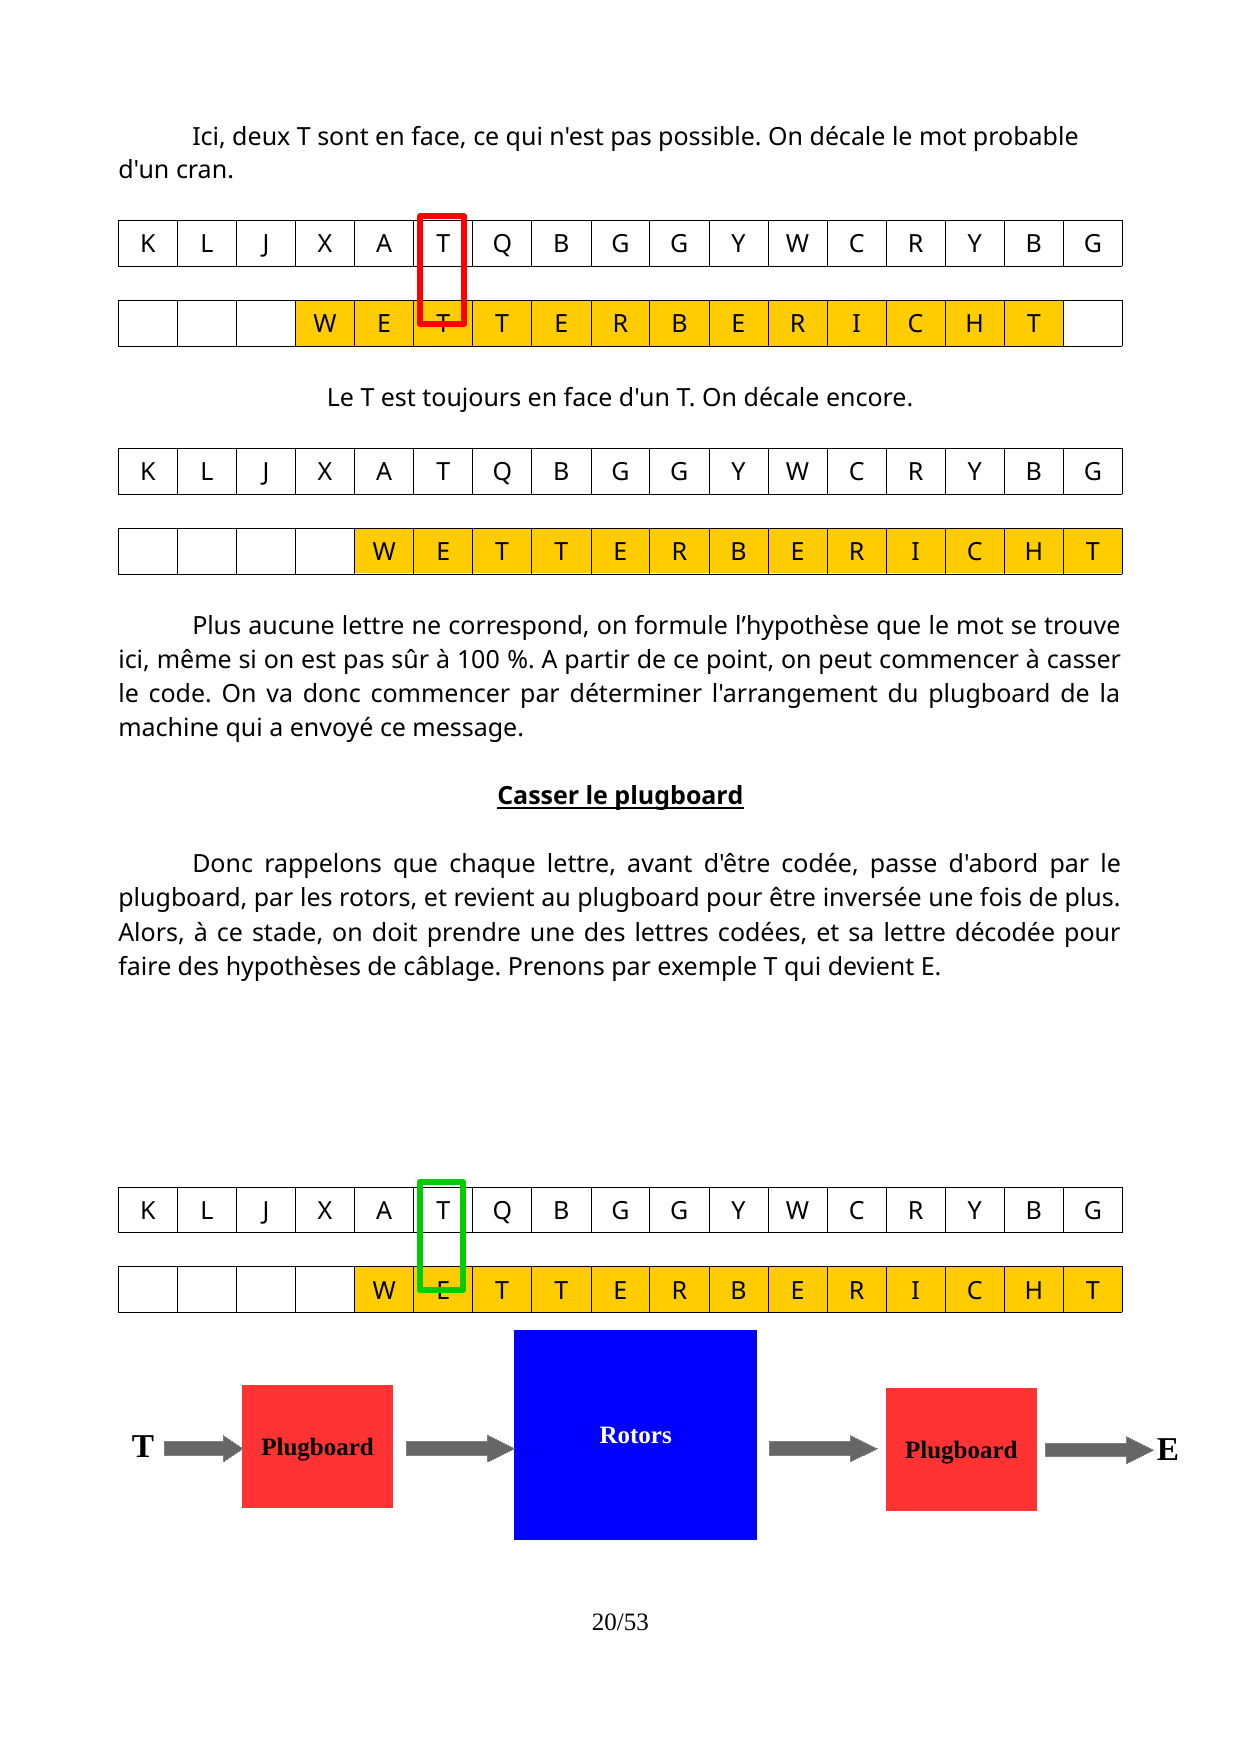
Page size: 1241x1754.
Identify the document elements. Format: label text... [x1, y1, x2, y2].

table_header C [946, 529, 1004, 573]
table_header T [1064, 1267, 1122, 1312]
table_header X [296, 221, 354, 266]
table_header T [473, 529, 531, 573]
table_header Q [473, 221, 531, 266]
table_header J [237, 1188, 295, 1232]
table_header [467, 221, 472, 266]
table_header R [887, 221, 945, 266]
table_header I [887, 1267, 945, 1312]
table_header Y [710, 1188, 768, 1232]
table_header Q [473, 1188, 531, 1232]
table_header R [828, 1267, 886, 1312]
table_header K [119, 449, 177, 494]
table_header R [887, 449, 945, 494]
table_header B [1005, 449, 1063, 494]
table_header L [178, 449, 236, 494]
table_header [119, 301, 177, 346]
table_header T [532, 1267, 591, 1312]
table_header G [650, 1188, 709, 1232]
table_header C [946, 1267, 1004, 1312]
table_header R [769, 301, 827, 346]
text Donc rappelons que chaque lettre, avant d'être codée, passe d'abord par le plugboard, par les rotors, et revient au plugboard pour être inversée une fois de plus. Alors, à ce stade, on doit prendre une des lettres codées, et sa lettre décodée pour faire des hypothèses de câblage. Prenons par exemple T qui devient E. [118, 846, 1122, 982]
table_header H [1005, 529, 1063, 573]
table_header G [650, 449, 709, 494]
table_header X [296, 449, 354, 494]
table_header B [1005, 221, 1063, 266]
table_header B [532, 1188, 591, 1232]
table_header G [1064, 1188, 1122, 1232]
table_header E [769, 1267, 827, 1312]
table_header A [355, 221, 413, 266]
table_header R [828, 529, 886, 573]
table_header E [355, 301, 413, 346]
table_header G [1064, 221, 1122, 266]
table_header Y [946, 221, 1004, 266]
table_header T [423, 221, 461, 266]
table_header [466, 1188, 472, 1232]
table_header G [650, 221, 709, 266]
table_header E [532, 301, 591, 346]
table_header W [296, 301, 354, 346]
table_header K [119, 1188, 177, 1232]
table_header C [828, 1188, 886, 1232]
table_header Y [946, 1188, 1004, 1232]
table_header J [237, 221, 295, 266]
table_header T [1064, 529, 1122, 573]
table_header [119, 529, 177, 573]
table_header W [769, 1188, 827, 1232]
table_header E [592, 529, 649, 573]
table_header K [119, 221, 177, 266]
table_header R [650, 1267, 709, 1312]
table_header I [828, 301, 886, 346]
table_header B [710, 1267, 768, 1312]
table_header B [1005, 1188, 1063, 1232]
table_header Y [710, 221, 768, 266]
table_header W [769, 221, 827, 266]
table_header H [1005, 1267, 1063, 1312]
table_header I [887, 529, 945, 573]
table_header W [769, 449, 827, 494]
table_header E [414, 1267, 472, 1312]
table_header E [710, 301, 768, 346]
table_header [178, 1267, 236, 1312]
table_header B [710, 529, 768, 573]
table_header T [532, 529, 591, 573]
table_header T [414, 449, 472, 494]
table_header X [296, 1188, 354, 1232]
table_header Y [710, 449, 768, 494]
text Le T est toujours en face d'un T. On décale encore. [118, 380, 1122, 414]
table_header [296, 1267, 354, 1312]
table_header T [414, 301, 472, 346]
table_header L [178, 1188, 236, 1232]
table_header G [592, 1188, 649, 1232]
table_header B [532, 449, 591, 494]
table_header [1064, 301, 1122, 346]
table_header E [769, 529, 827, 573]
table_header [178, 301, 236, 346]
table_header Q [473, 449, 531, 494]
table_header J [237, 449, 295, 494]
table_header E [414, 529, 472, 573]
table_header B [650, 301, 709, 346]
table_header W [355, 529, 413, 573]
table_header C [828, 221, 886, 266]
table_header Y [946, 449, 1004, 494]
table_header E [592, 1267, 649, 1312]
table_header [178, 529, 236, 573]
table_header L [178, 221, 236, 266]
table_header T [473, 1267, 531, 1312]
table_header R [887, 1188, 945, 1232]
text Ici, deux T sont en face, ce qui n'est pas possible. On décale le mot probable d'un cran. [118, 118, 1122, 186]
table_header C [828, 449, 886, 494]
table_header T [473, 301, 531, 346]
table_header H [946, 301, 1004, 346]
table_header G [1064, 449, 1122, 494]
table_header W [355, 1267, 413, 1312]
table_header T [1005, 301, 1063, 346]
table_header [296, 529, 354, 573]
table_header [237, 529, 295, 573]
table_header [237, 1267, 295, 1312]
table_header G [592, 221, 649, 266]
table_header A [355, 449, 413, 494]
text Plus aucune lettre ne correspond, on formule l’hypothèse que le mot se trouve ici, même si on est pas sûr à 100 %. A partir de ce point, on peut commencer à casser le code. On va donc commencer par déterminer l'arrangement du plugboard de la machine qui a envoyé ce message. [118, 608, 1122, 744]
table_header G [592, 449, 649, 494]
table_header A [355, 1188, 413, 1232]
table_header [119, 1267, 177, 1312]
table_header B [532, 221, 591, 266]
table_header C [887, 301, 945, 346]
table_header R [650, 529, 709, 573]
table_header R [592, 301, 649, 346]
table_header T [423, 1188, 460, 1232]
table_header [237, 301, 295, 346]
text Casser le plugboard [118, 778, 1122, 812]
